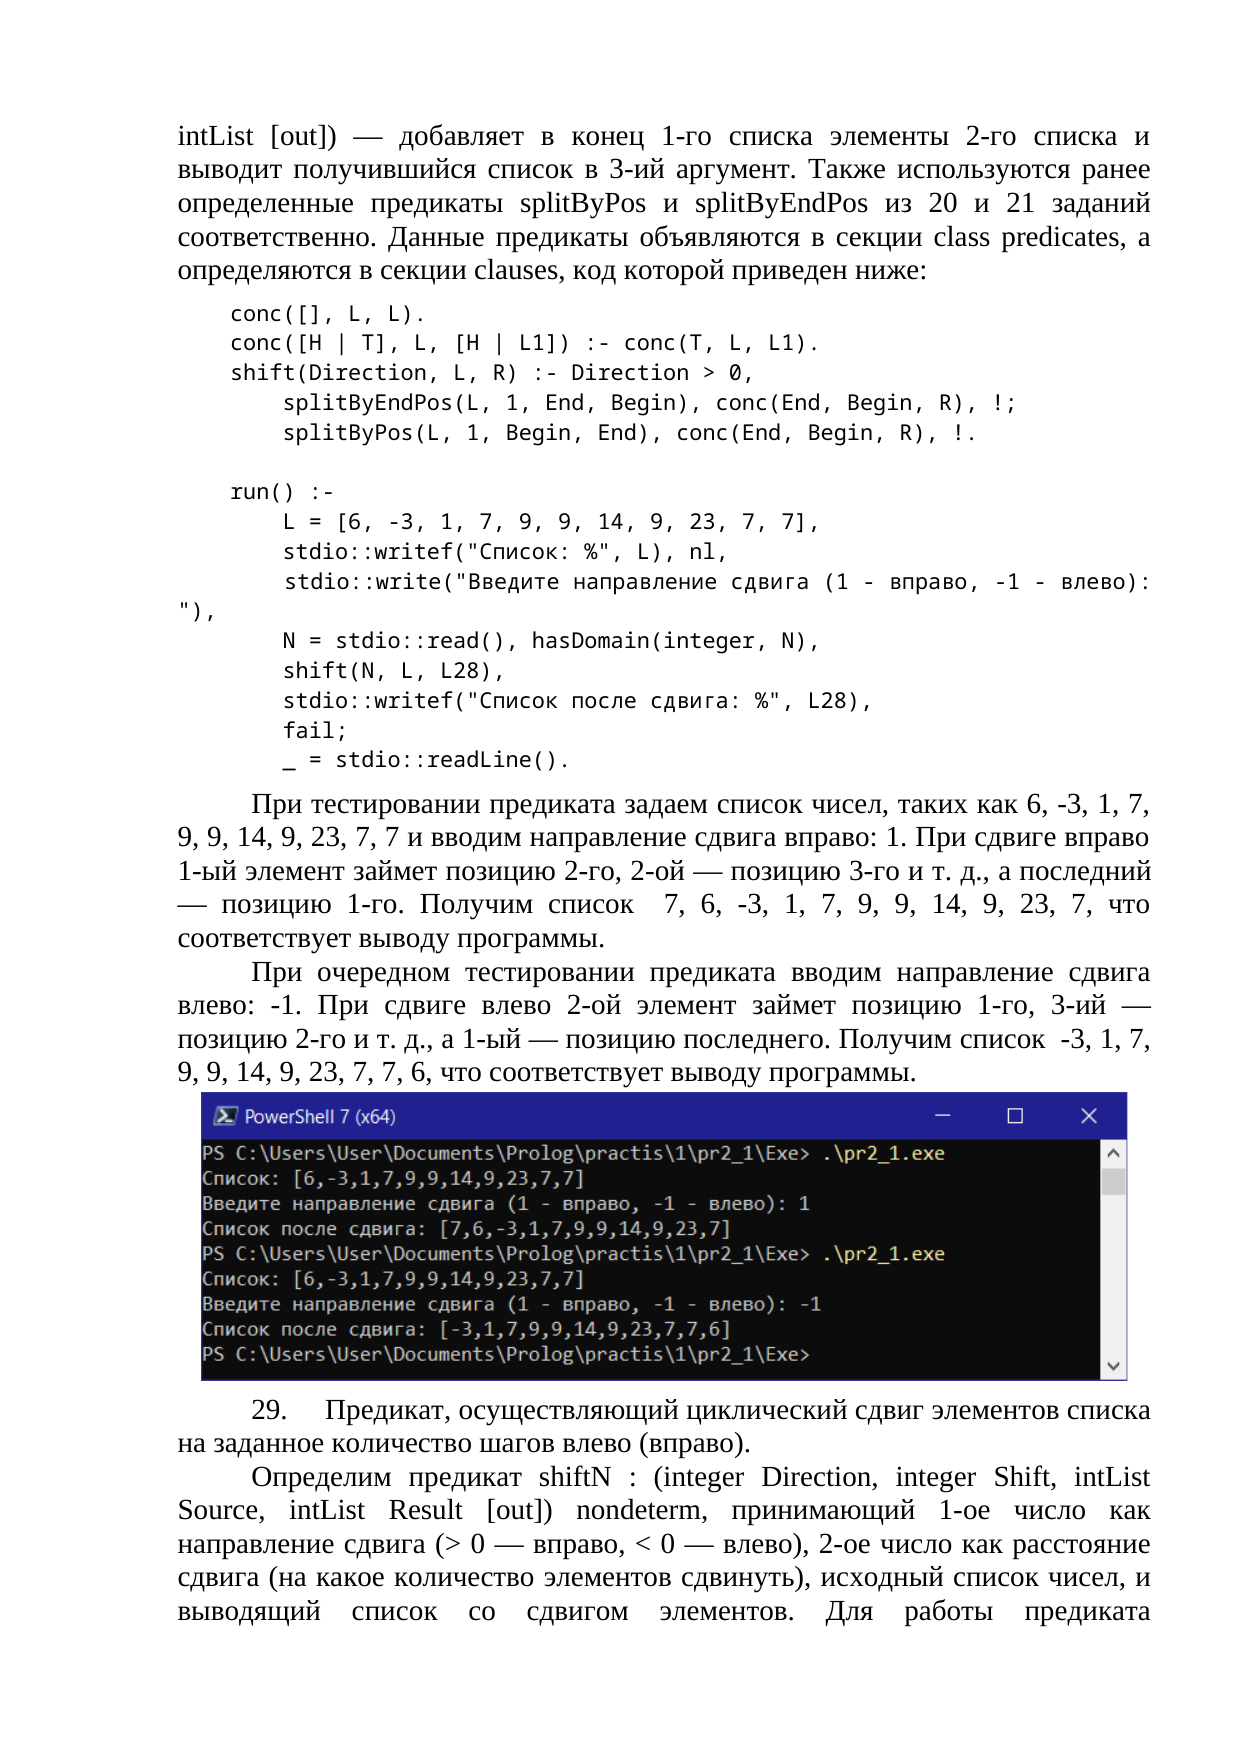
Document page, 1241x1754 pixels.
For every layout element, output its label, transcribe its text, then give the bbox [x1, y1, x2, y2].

text N = stdio::read(), hasDomain(integer, N), [177, 625, 1152, 655]
text conc([], L, L). [177, 298, 1152, 327]
text L = [6, -3, 1, 7, 9, 9, 14, 9, 23, 7, 7], [177, 506, 1152, 536]
text stdio::writef("Список: %", L), nl, [177, 536, 1152, 566]
picture [201, 1092, 1128, 1381]
text Определим предикат shiftN : (integer Direction, integer Shift, intList Source, intList Result [out]) nondeterm, принимающий 1-ое число как направление сдвига (> 0 — вправо, < 0 — влево), 2-ое число как расстояние сдвига (на какое количество элементов сдвинуть), исходный список чисел, и выводящий список со сдвигом элементов. Для работы предиката [177, 1459, 1152, 1627]
text _ = stdio::readLine(). [177, 744, 1152, 774]
text stdio::writef("Список после сдвига: %", L28), [177, 685, 1152, 715]
text shift(N, L, L28), [177, 655, 1152, 685]
text При очередном тестировании предиката вводим направление сдвига влево: -1. При сдвиге влево 2-ой элемент займет позицию 1-го, 3-ий — позицию 2-го и т. д., а 1-ый — позицию последнего. Получим список -3, 1, 7, 9, 9, 14, 9, 23, 7, 7, 6, что соответствует выводу программы. [177, 954, 1152, 1088]
text fail; [177, 715, 1152, 744]
text splitByPos(L, 1, Begin, End), conc(End, Begin, R), !. [177, 417, 1152, 447]
text conc([H | T], L, [H | L1]) :- conc(T, L, L1). [177, 327, 1152, 357]
text При тестировании предиката задаем список чисел, таких как 6, -3, 1, 7, 9, 9, 14, 9, 23, 7, 7 и вводим направление сдвига вправо: 1. При сдвиге вправо 1-ый элемент займет позицию 2-го, 2-ой — позицию 3-го и т. д., а последний — позицию 1-го. Получим список 7, 6, -3, 1, 7, 9, 9, 14, 9, 23, 7, что соответствует выводу программы. [177, 786, 1152, 954]
text intList [out]) — добавляет в конец 1-го списка элементы 2-го списка и выводит получившийся список в 3-ий аргумент. Также используются ранее определенные предикаты splitByPos и splitByEndPos из 20 и 21 заданий соответственно. Данные предикаты объявляются в секции class predicates, а определяются в секции clauses, код которой приведен ниже: [177, 118, 1152, 286]
text run() :- [177, 476, 1152, 506]
text shift(Direction, L, R) :- Direction > 0, [177, 357, 1152, 387]
text splitByEndPos(L, 1, End, Begin), conc(End, Begin, R), !; [177, 387, 1152, 417]
list Предикат, осуществляющий циклический сдвиг элементов списка на заданное количество шагов влево (вправо). [177, 1100, 1152, 1459]
text stdio::write("Введите направление сдвига (1 - вправо, -1 - влево): "), [177, 566, 1152, 625]
